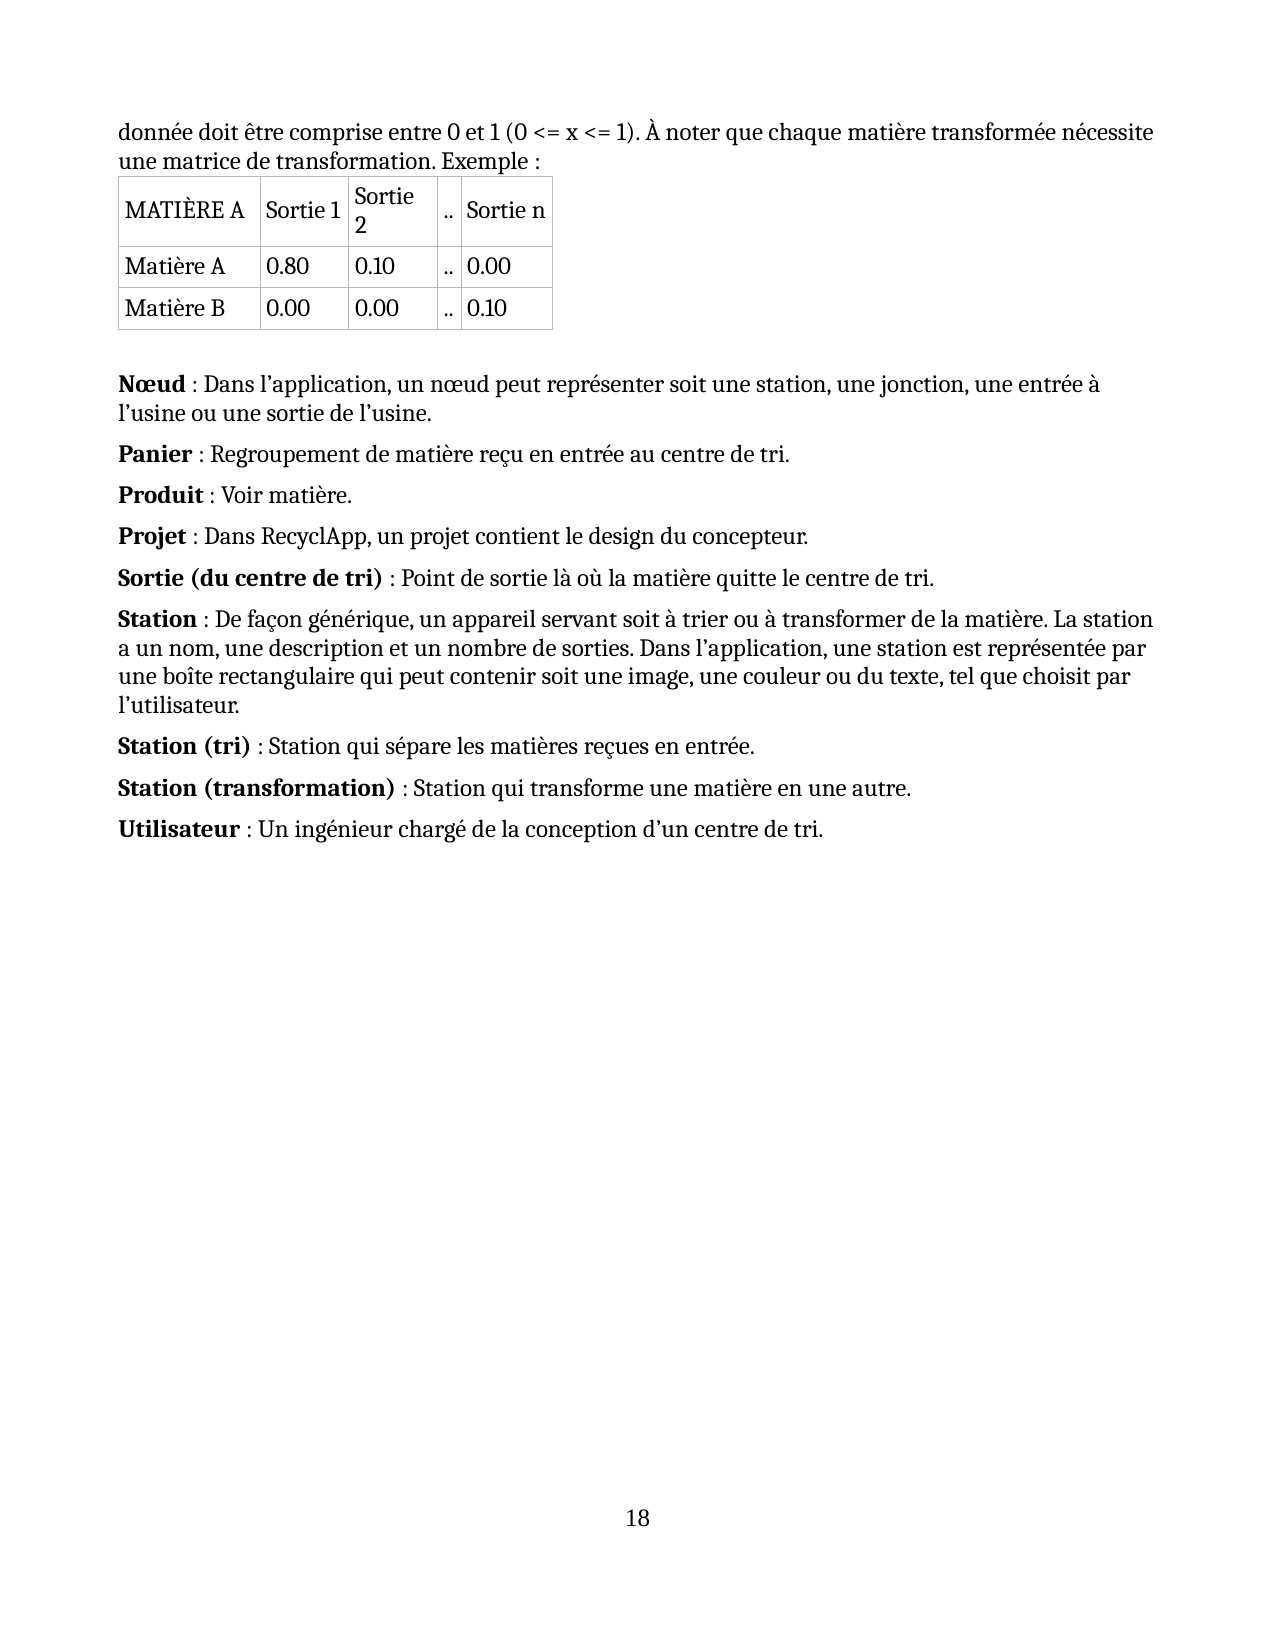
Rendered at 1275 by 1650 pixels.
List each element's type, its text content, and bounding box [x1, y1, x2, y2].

text Station (transformation) : Station qui transforme une matière en une autre. [118, 773, 1157, 802]
table_header Sortie n [462, 177, 552, 246]
text Nœud : Dans l’application, un nœud peut représenter soit une station, une jonction, une entrée à l’usine ou une sortie de l’usine. [118, 370, 1157, 427]
text Produit : Voir matière. [118, 481, 1157, 510]
table_header Sortie 2 [349, 177, 437, 246]
table_cell 0.00 [261, 288, 348, 328]
table_cell 0.10 [349, 247, 437, 287]
table_cell 0.00 [349, 288, 437, 328]
text Station : De façon générique, un appareil servant soit à trier ou à transformer de la matière. La station a un nom, une description et un nombre de sorties. Dans l’application, une station est représentée par une boîte rectangulaire qui peut contenir soit une image, une couleur ou du texte, tel que choisit par l’utilisateur. [118, 605, 1157, 720]
table_header .. [438, 177, 461, 246]
table_header MATIÈRE A [119, 177, 260, 246]
text Utilisateur : Un ingénieur chargé de la conception d’un centre de tri. [118, 815, 1157, 843]
table_cell Matière A [119, 247, 260, 287]
text Panier : Regroupement de matière reçu en entrée au centre de tri. [118, 440, 1157, 468]
table_cell 0.10 [462, 288, 552, 328]
table_cell 0.00 [462, 247, 552, 287]
text Projet : Dans RecyclApp, un projet contient le design du concepteur. [118, 522, 1157, 551]
table_cell 0.80 [261, 247, 348, 287]
table_cell .. [438, 247, 461, 287]
table_cell Matière B [119, 288, 260, 328]
table_cell .. [438, 288, 461, 328]
text donnée doit être comprise entre 0 et 1 (0 <= x <= 1). À noter que chaque matière transformée nécessite une matrice de transformation. Exemple : [118, 118, 1157, 176]
text Sortie (du centre de tri) : Point de sortie là où la matière quitte le centre de tri. [118, 563, 1157, 592]
table_header Sortie 1 [261, 177, 348, 246]
text Station (tri) : Station qui sépare les matières reçues en entrée. [118, 732, 1157, 761]
